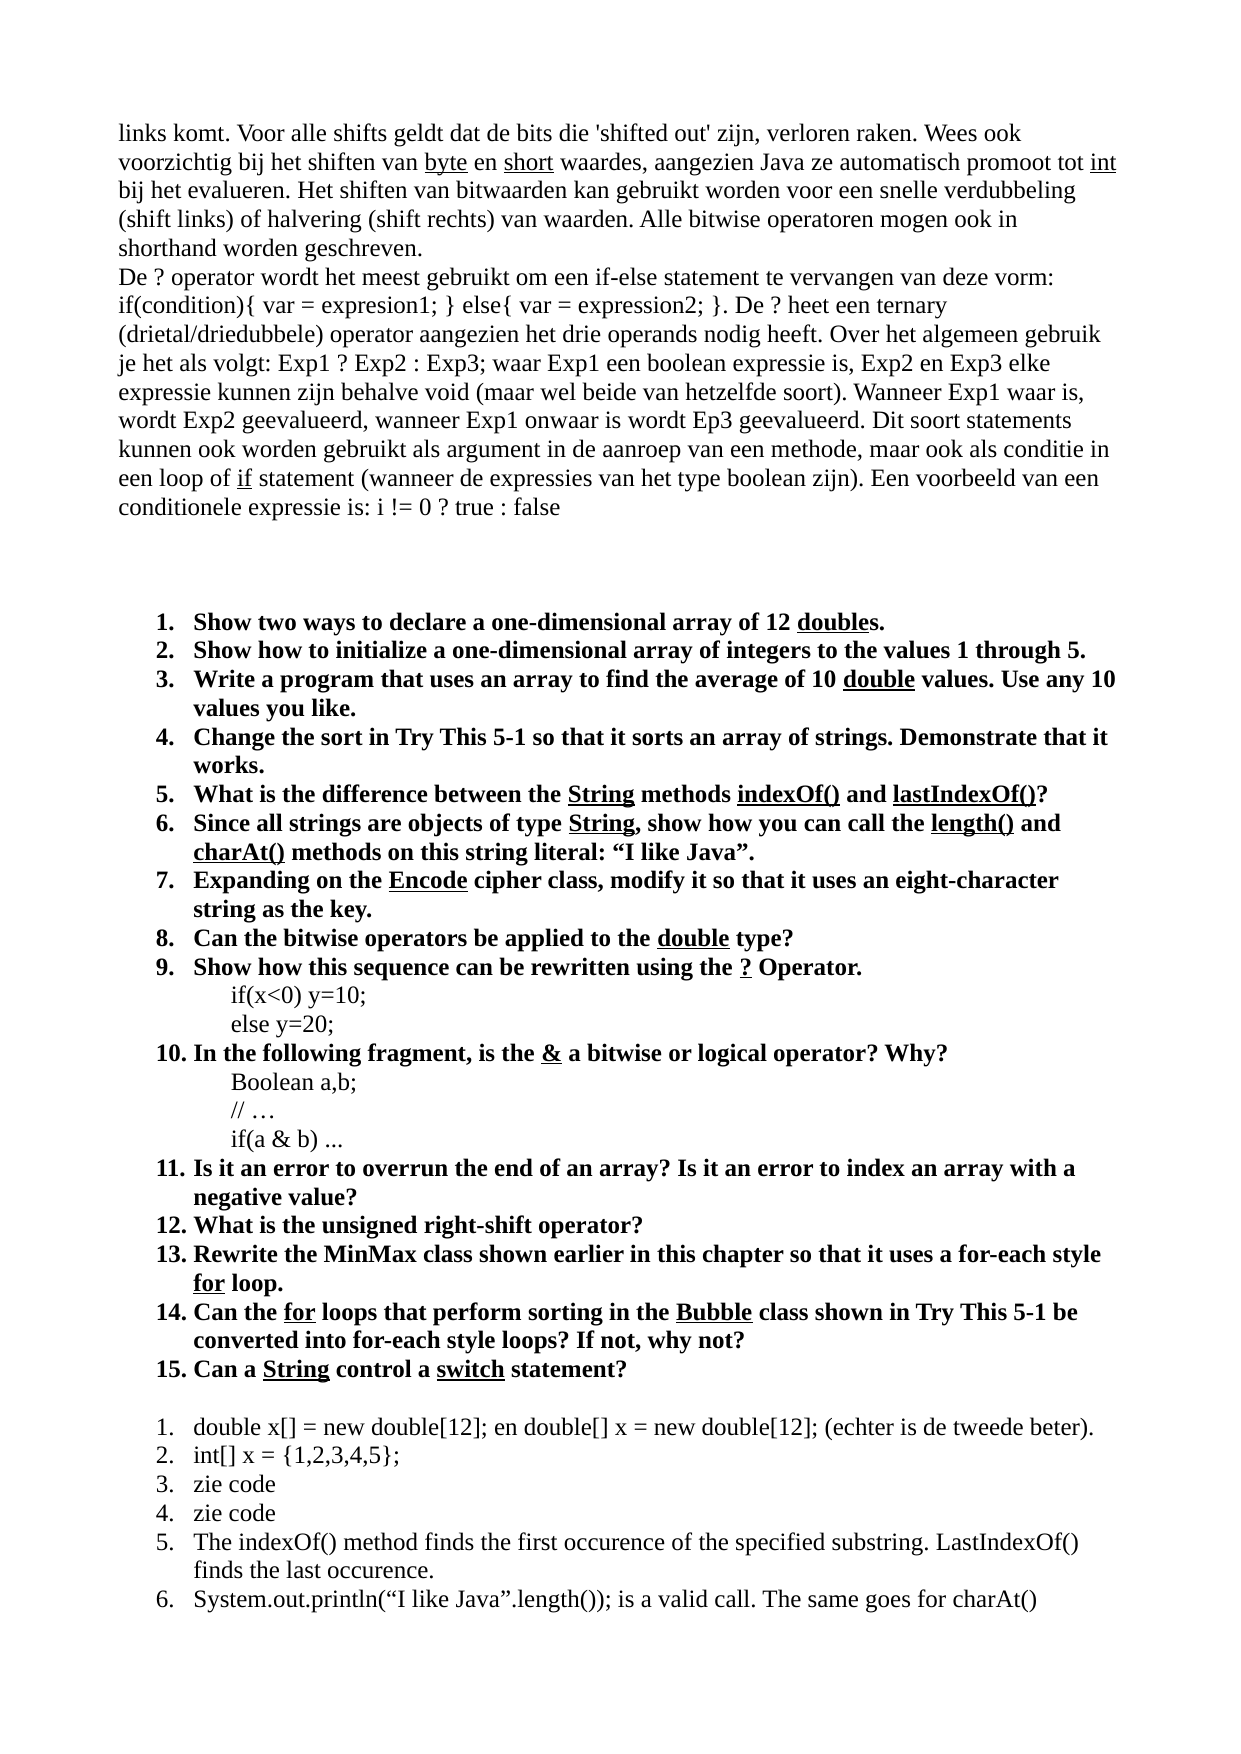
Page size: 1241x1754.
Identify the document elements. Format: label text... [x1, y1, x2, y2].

list // … [193, 1096, 1122, 1124]
list What is the difference between the String methods indexOf() and lastIndexOf()? [156, 779, 1122, 808]
list Can the for loops that perform sorting in the Bubble class shown in Try This 5-1 be converted into for-each style loops? If not, why not? [156, 1297, 1122, 1354]
list In the following fragment, is the & a bitwise or logical operator? Why? [156, 1038, 1122, 1067]
list Show how this sequence can be rewritten using the ? Operator. [156, 952, 1122, 981]
list Expanding on the Encode cipher class, modify it so that it uses an eight-character string as the key. [156, 866, 1122, 923]
list zie code [156, 1469, 1122, 1498]
list The indexOf() method finds the first occurence of the specified substring. LastIndexOf() finds the last occurence. [156, 1527, 1122, 1584]
list Since all strings are objects of type String, show how you can call the length() and charAt() methods on this string literal: “I like Java”. [156, 808, 1122, 866]
list Change the sort in Try This 5-1 so that it sorts an array of strings. Demonstrate that it works. [156, 722, 1122, 779]
list Boolean a,b; [193, 1067, 1122, 1096]
list Is it an error to overrun the end of an array? Is it an error to index an array with a negative value? [156, 1153, 1122, 1211]
text De ? operator wordt het meest gebruikt om een if-else statement te vervangen van deze vorm: [118, 262, 1122, 291]
list Rewrite the MinMax class shown earlier in this chapter so that it uses a for-each style for loop. [156, 1239, 1122, 1297]
list Write a program that uses an array to find the average of 10 double values. Use any 10 values you like. [156, 664, 1122, 722]
list double x[] = new double[12]; en double[] x = new double[12]; (echter is de tweede beter). [156, 1412, 1122, 1441]
list Can a String control a switch statement? [156, 1354, 1122, 1383]
list System.out.println(“I like Java”.length()); is a valid call. The same goes for charAt() [156, 1584, 1122, 1613]
list What is the unsigned right-shift operator? [156, 1211, 1122, 1239]
text if(condition){ var = expresion1; } else{ var = expression2; }. De ? heet een ternary (drietal/driedubbele) operator aangezien het drie operands nodig heeft. Over het algemeen gebruik je het als volgt: Exp1 ? Exp2 : Exp3; waar Exp1 een boolean expressie is, Exp2 en Exp3 elke expressie kunnen zijn behalve void (maar wel beide van hetzelfde soort). Wanneer Exp1 waar is, wordt Exp2 geevalueerd, wanneer Exp1 onwaar is wordt Ep3 geevalueerd. Dit soort statements kunnen ook worden gebruikt als argument in de aanroep van een methode, maar ook als conditie in een loop of if statement (wanneer de expressies van het type boolean zijn). Een voorbeeld van een conditionele expressie is: i != 0 ? true : false [118, 291, 1122, 521]
list Show how to initialize a one-dimensional array of integers to the values 1 through 5. [156, 636, 1122, 664]
list Can the bitwise operators be applied to the double type? [156, 923, 1122, 952]
list if(a & b) ... [193, 1124, 1122, 1153]
list int[] x = {1,2,3,4,5}; [156, 1441, 1122, 1469]
list if(x<0) y=10; [193, 981, 1122, 1009]
list Show two ways to declare a one-dimensional array of 12 doubles. [156, 607, 1122, 636]
text links komt. Voor alle shifts geldt dat de bits die 'shifted out' zijn, verloren raken. Wees ook voorzichtig bij het shiften van byte en short waardes, aangezien Java ze automatisch promoot tot int bij het evalueren. Het shiften van bitwaarden kan gebruikt worden voor een snelle verdubbeling (shift links) of halvering (shift rechts) van waarden. Alle bitwise operatoren mogen ook in shorthand worden geschreven. [118, 118, 1122, 262]
list zie code [156, 1498, 1122, 1527]
list else y=20; [193, 1009, 1122, 1038]
